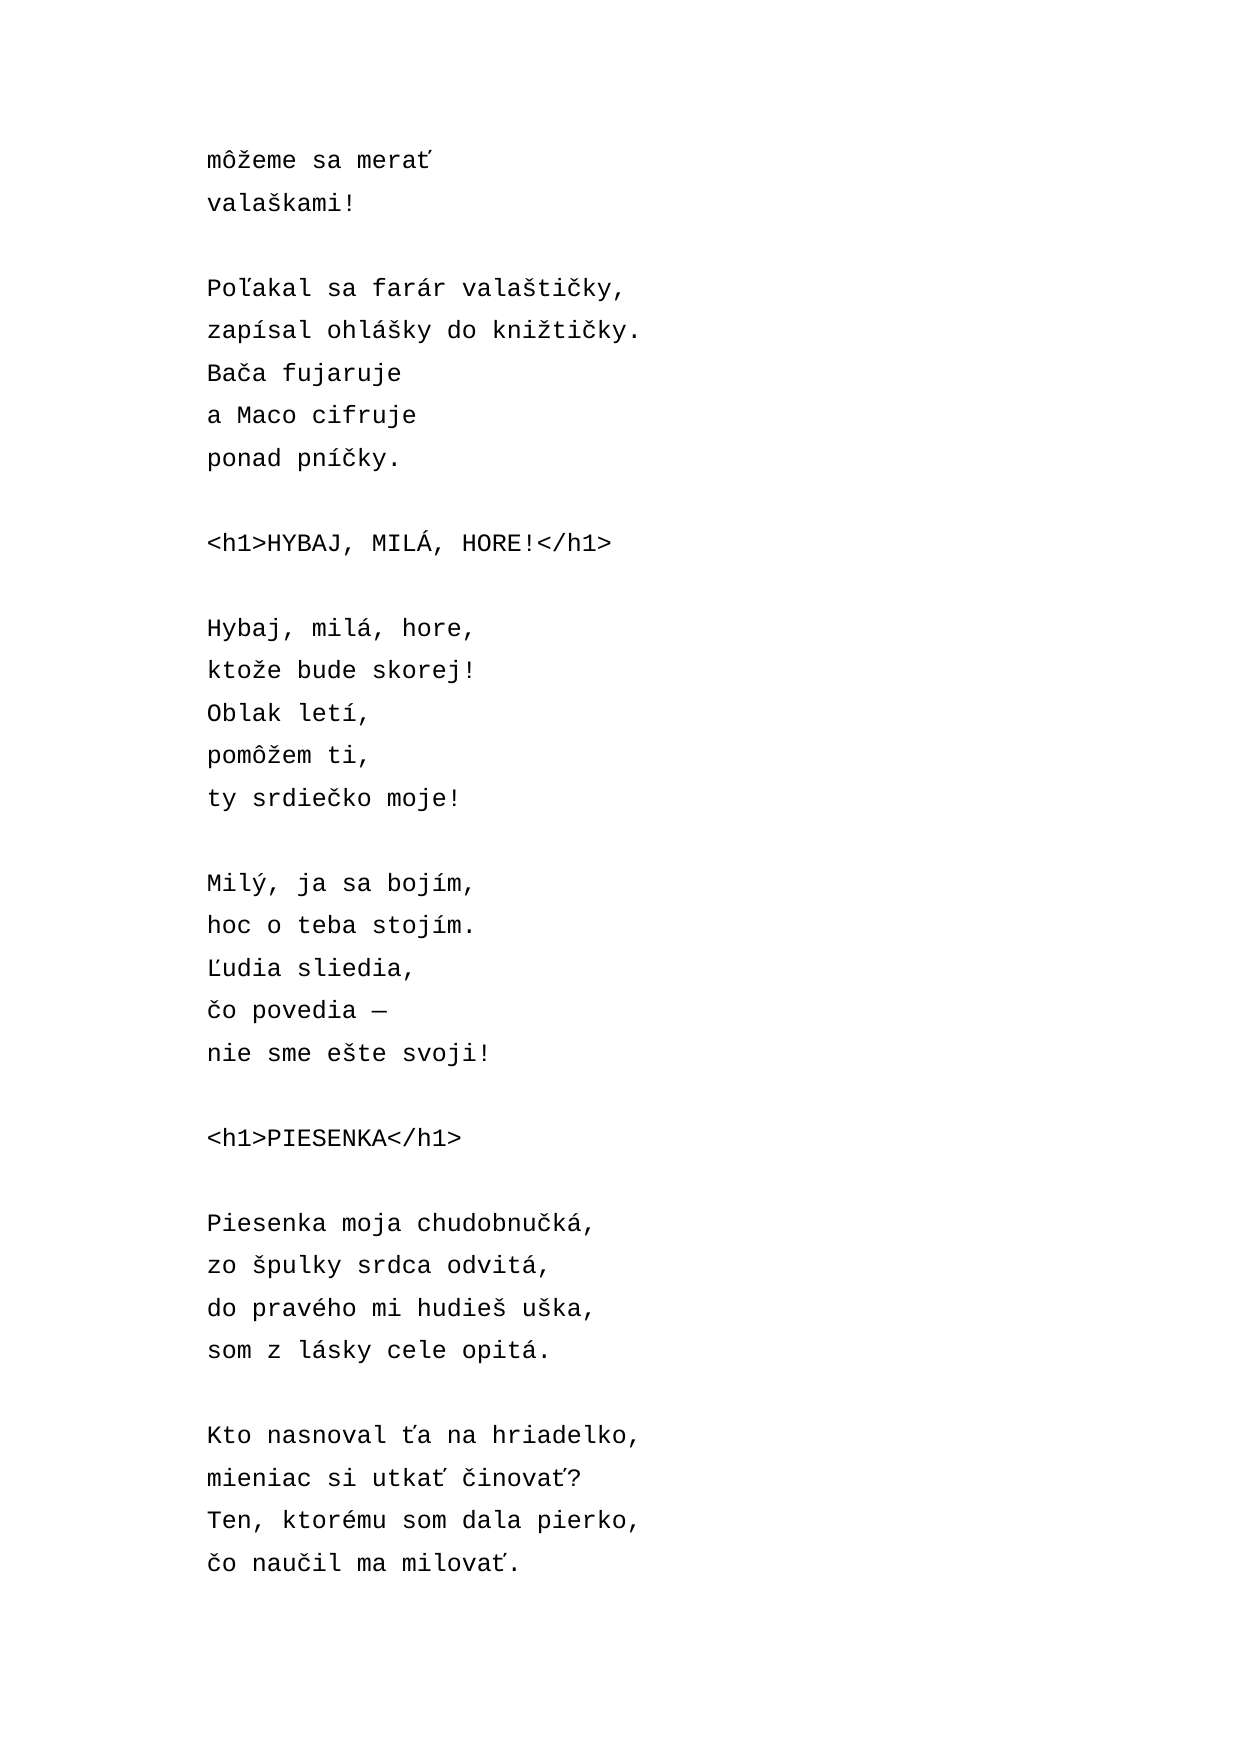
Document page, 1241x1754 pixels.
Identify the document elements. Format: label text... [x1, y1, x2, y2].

text nie sme ešte svoji! [148, 1040, 1093, 1068]
text Milý, ja sa bojím, [148, 870, 1093, 898]
text zapísal ohlášky do knižtičky. [148, 318, 1093, 346]
text ktože bude skorej! [148, 658, 1093, 686]
text zo špulky srdca odvitá, [148, 1253, 1093, 1281]
text čo naučil ma milovať. [148, 1550, 1093, 1578]
text Hybaj, milá, hore, [148, 615, 1093, 643]
text <h1>PIESENKA</h1> [148, 1125, 1093, 1153]
text Bača fujaruje [148, 360, 1093, 388]
text ponad pníčky. [148, 445, 1093, 473]
text môžeme sa merať [148, 148, 1093, 176]
text valaškami! [148, 190, 1093, 218]
text ty srdiečko moje! [148, 785, 1093, 813]
text som z lásky cele opitá. [148, 1338, 1093, 1366]
text a Maco cifruje [148, 403, 1093, 431]
text do pravého mi hudieš uška, [148, 1295, 1093, 1323]
text Kto nasnoval ťa na hriadelko, [148, 1423, 1093, 1451]
text Ten, ktorému som dala pierko, [148, 1508, 1093, 1536]
text mieniac si utkať činovať? [148, 1465, 1093, 1493]
text čo povedia — [148, 998, 1093, 1026]
text <h1>HYBAJ, MILÁ, HORE!</h1> [148, 530, 1093, 558]
text Piesenka moja chudobnučká, [148, 1210, 1093, 1238]
text Ľudia sliedia, [148, 955, 1093, 983]
text Poľakal sa farár valaštičky, [148, 275, 1093, 303]
text pomôžem ti, [148, 743, 1093, 771]
text hoc o teba stojím. [148, 913, 1093, 941]
text Oblak letí, [148, 700, 1093, 728]
